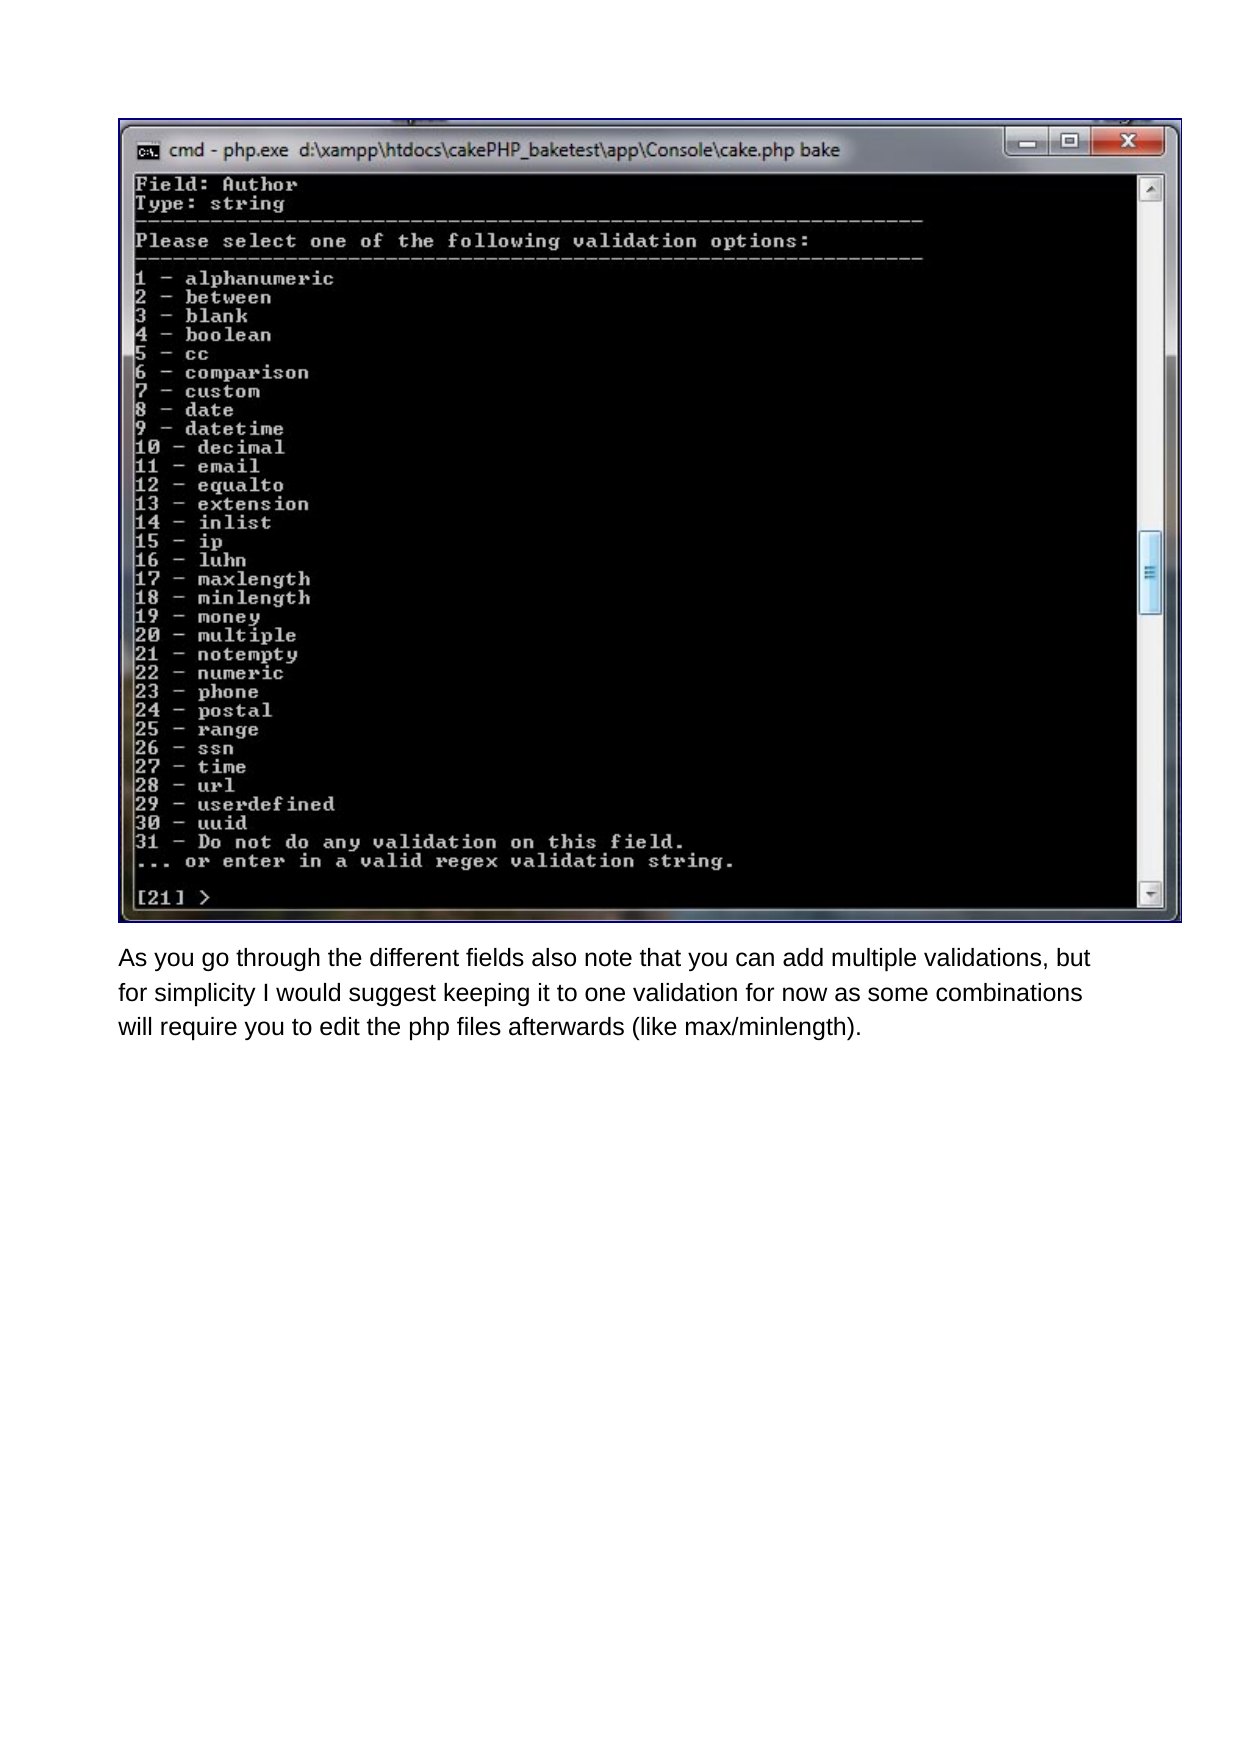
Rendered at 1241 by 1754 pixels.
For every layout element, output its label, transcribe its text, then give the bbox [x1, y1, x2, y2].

picture [120, 120, 1181, 921]
text As you go through the different fields also note that you can add multiple validations, but for simplicity I would suggest keeping it to one validation for now as some combinations will require you to edit the php files afterwards (like max/minlength). [118, 943, 1122, 1041]
